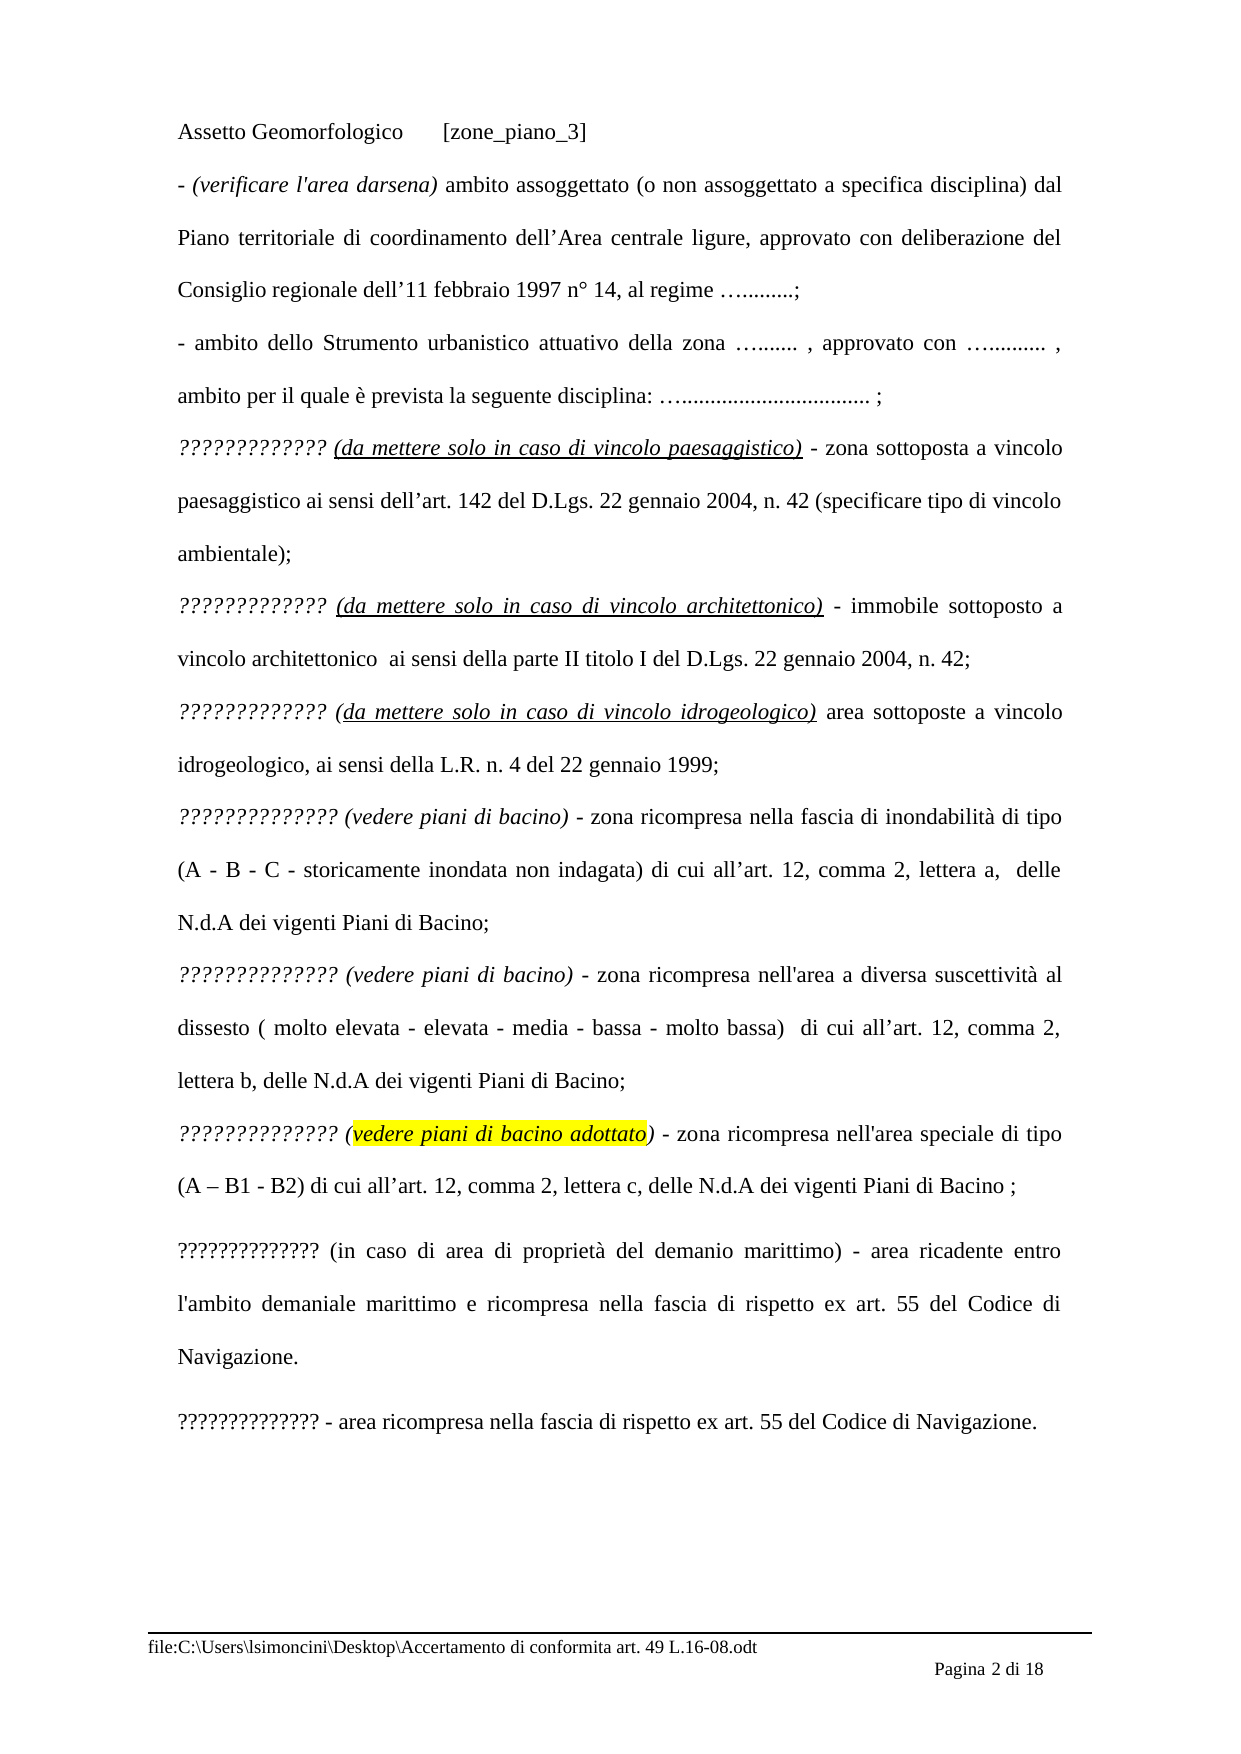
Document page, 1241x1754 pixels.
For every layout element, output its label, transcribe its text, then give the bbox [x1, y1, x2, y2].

text ?????????????? (in caso di area di proprietà del demanio marittimo) - area ricadente entro l'ambito demaniale marittimo e ricompresa nella fascia di rispetto ex art. 55 del Codice di Navigazione. [177, 1237, 1063, 1369]
text ????????????? (da mettere solo in caso di vincolo paesaggistico) - zona sottoposta a vincolo paesaggistico ai sensi dell’art. 142 del D.Lgs. 22 gennaio 2004, n. 42 (specificare tipo di vincolo ambientale); [177, 434, 1063, 566]
text ?????????????? (vedere piani di bacino) - zona ricompresa nell'area a diversa suscettività al dissesto ( molto elevata - elevata - media - bassa - molto bassa) di cui all’art. 12, comma 2, lettera b, delle N.d.A dei vigenti Piani di Bacino; [177, 961, 1063, 1093]
text ?????????????? (vedere piani di bacino) - zona ricompresa nella fascia di inondabilità di tipo (A - B - C - storicamente inondata non indagata) di cui all’art. 12, comma 2, lettera a, delle N.d.A dei vigenti Piani di Bacino; [177, 803, 1063, 935]
text ????????????? (da mettere solo in caso di vincolo idrogeologico) area sottoposte a vincolo idrogeologico, ai sensi della L.R. n. 4 del 22 gennaio 1999; [177, 698, 1063, 777]
text ????????????? (da mettere solo in caso di vincolo architettonico) - immobile sottoposto a vincolo architettonico ai sensi della parte II titolo I del D.Lgs. 22 gennaio 2004, n. 42; [177, 592, 1063, 672]
text - (verificare l'area darsena) ambito assoggettato (o non assoggettato a specifica disciplina) dal Piano territoriale di coordinamento dell’Area centrale ligure, approvato con deliberazione del Consiglio regionale dell’11 febbraio 1997 n° 14, al regime ….........; [177, 171, 1063, 303]
text ?????????????? - area ricompresa nella fascia di rispetto ex art. 55 del Codice di Navigazione. [177, 1408, 1063, 1434]
text Assetto Geomorfologico [zone_piano_3] [177, 118, 1063, 144]
text - ambito dello Strumento urbanistico attuativo della zona …....... , approvato con ….......... , ambito per il quale è prevista la seguente disciplina: …................................. ; [177, 329, 1063, 408]
text ?????????????? (vedere piani di bacino adottato) - zona ricompresa nell'area speciale di tipo (A – B1 - B2) di cui all’art. 12, comma 2, lettera c, delle N.d.A dei vigenti Piani di Bacino ; [177, 1119, 1063, 1199]
